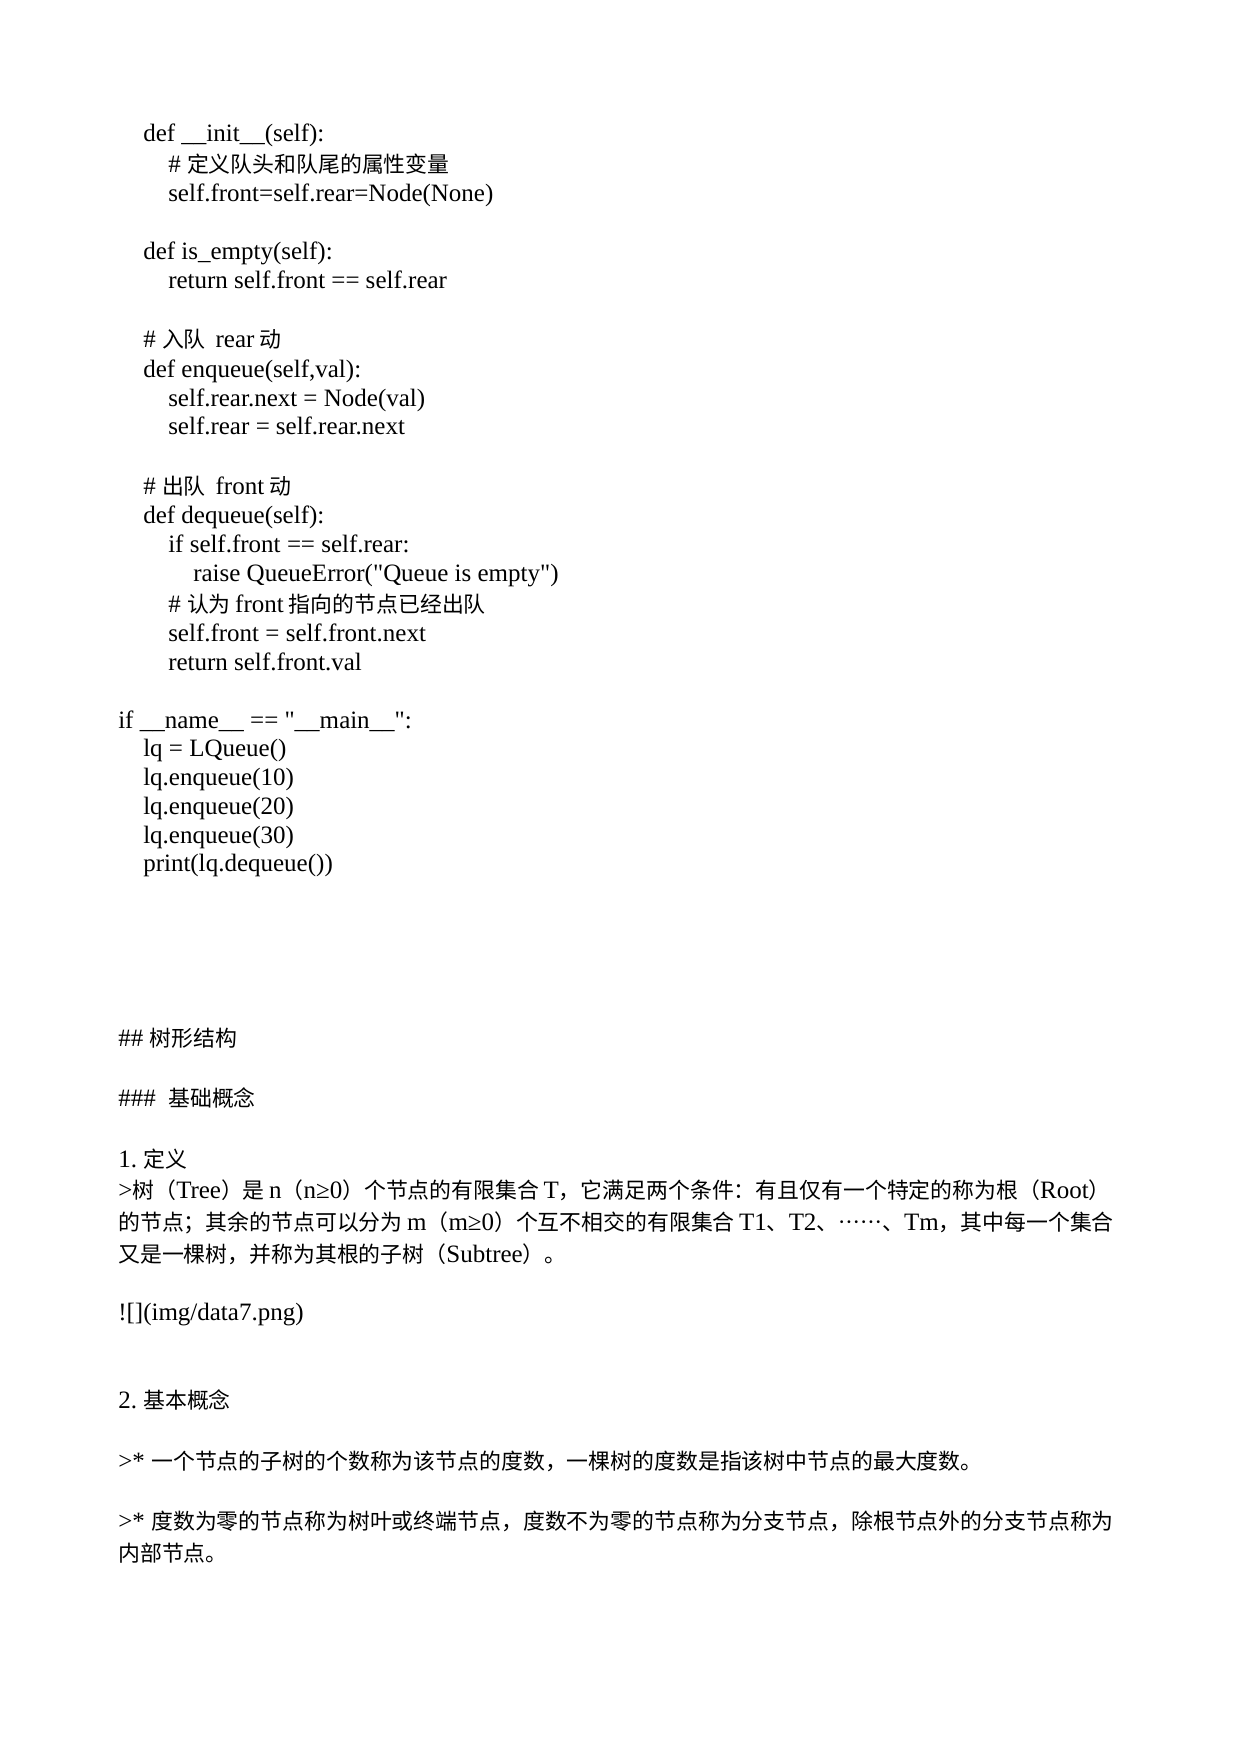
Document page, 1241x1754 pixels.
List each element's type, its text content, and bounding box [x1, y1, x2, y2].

text self.rear = self.rear.next [118, 411, 1122, 440]
text lq.enqueue(10) [118, 762, 1122, 791]
text lq.enqueue(30) [118, 820, 1122, 848]
text lq.enqueue(20) [118, 791, 1122, 820]
text # 入队 rear动 [118, 322, 1122, 354]
text >* 一个节点的子树的个数称为该节点的度数，一棵树的度数是指该树中节点的最大度数。 [118, 1444, 1122, 1476]
text def is_empty(self): [118, 236, 1122, 265]
text if __name__ == "__main__": [118, 705, 1122, 733]
text return self.front == self.rear [118, 265, 1122, 293]
text if self.front == self.rear: [118, 529, 1122, 558]
text # 出队 front动 [118, 469, 1122, 501]
text self.front = self.front.next [118, 618, 1122, 647]
text self.front=self.rear=Node(None) [118, 178, 1122, 207]
text def dequeue(self): [118, 501, 1122, 529]
text raise QueueError("Queue is empty") [118, 558, 1122, 587]
text >* 度数为零的节点称为树叶或终端节点，度数不为零的节点称为分支节点，除根节点外的分支节点称为内部节点。 [118, 1504, 1122, 1568]
text >树（Tree）是n（n≥0）个节点的有限集合T，它满足两个条件：有且仅有一个特定的称为根（Root）的节点；其余的节点可以分为m（m≥0）个互不相交的有限集合T1、T2、……、Tm，其中每一个集合又是一棵树，并称为其根的子树（Subtree）。 [118, 1173, 1122, 1268]
text # 认为front指向的节点已经出队 [118, 587, 1122, 618]
text print(lq.dequeue()) [118, 848, 1122, 877]
text ### 基础概念 [118, 1081, 1122, 1113]
text 2. 基本概念 [118, 1383, 1122, 1415]
text def __init__(self): [118, 118, 1122, 147]
text self.rear.next = Node(val) [118, 383, 1122, 411]
text ![](img/data7.png) [118, 1297, 1122, 1326]
text ## 树形结构 [118, 1021, 1122, 1053]
text def enqueue(self,val): [118, 354, 1122, 383]
text lq = LQueue() [118, 733, 1122, 762]
text return self.front.val [118, 647, 1122, 676]
text 1. 定义 [118, 1142, 1122, 1173]
text # 定义队头和队尾的属性变量 [118, 147, 1122, 178]
